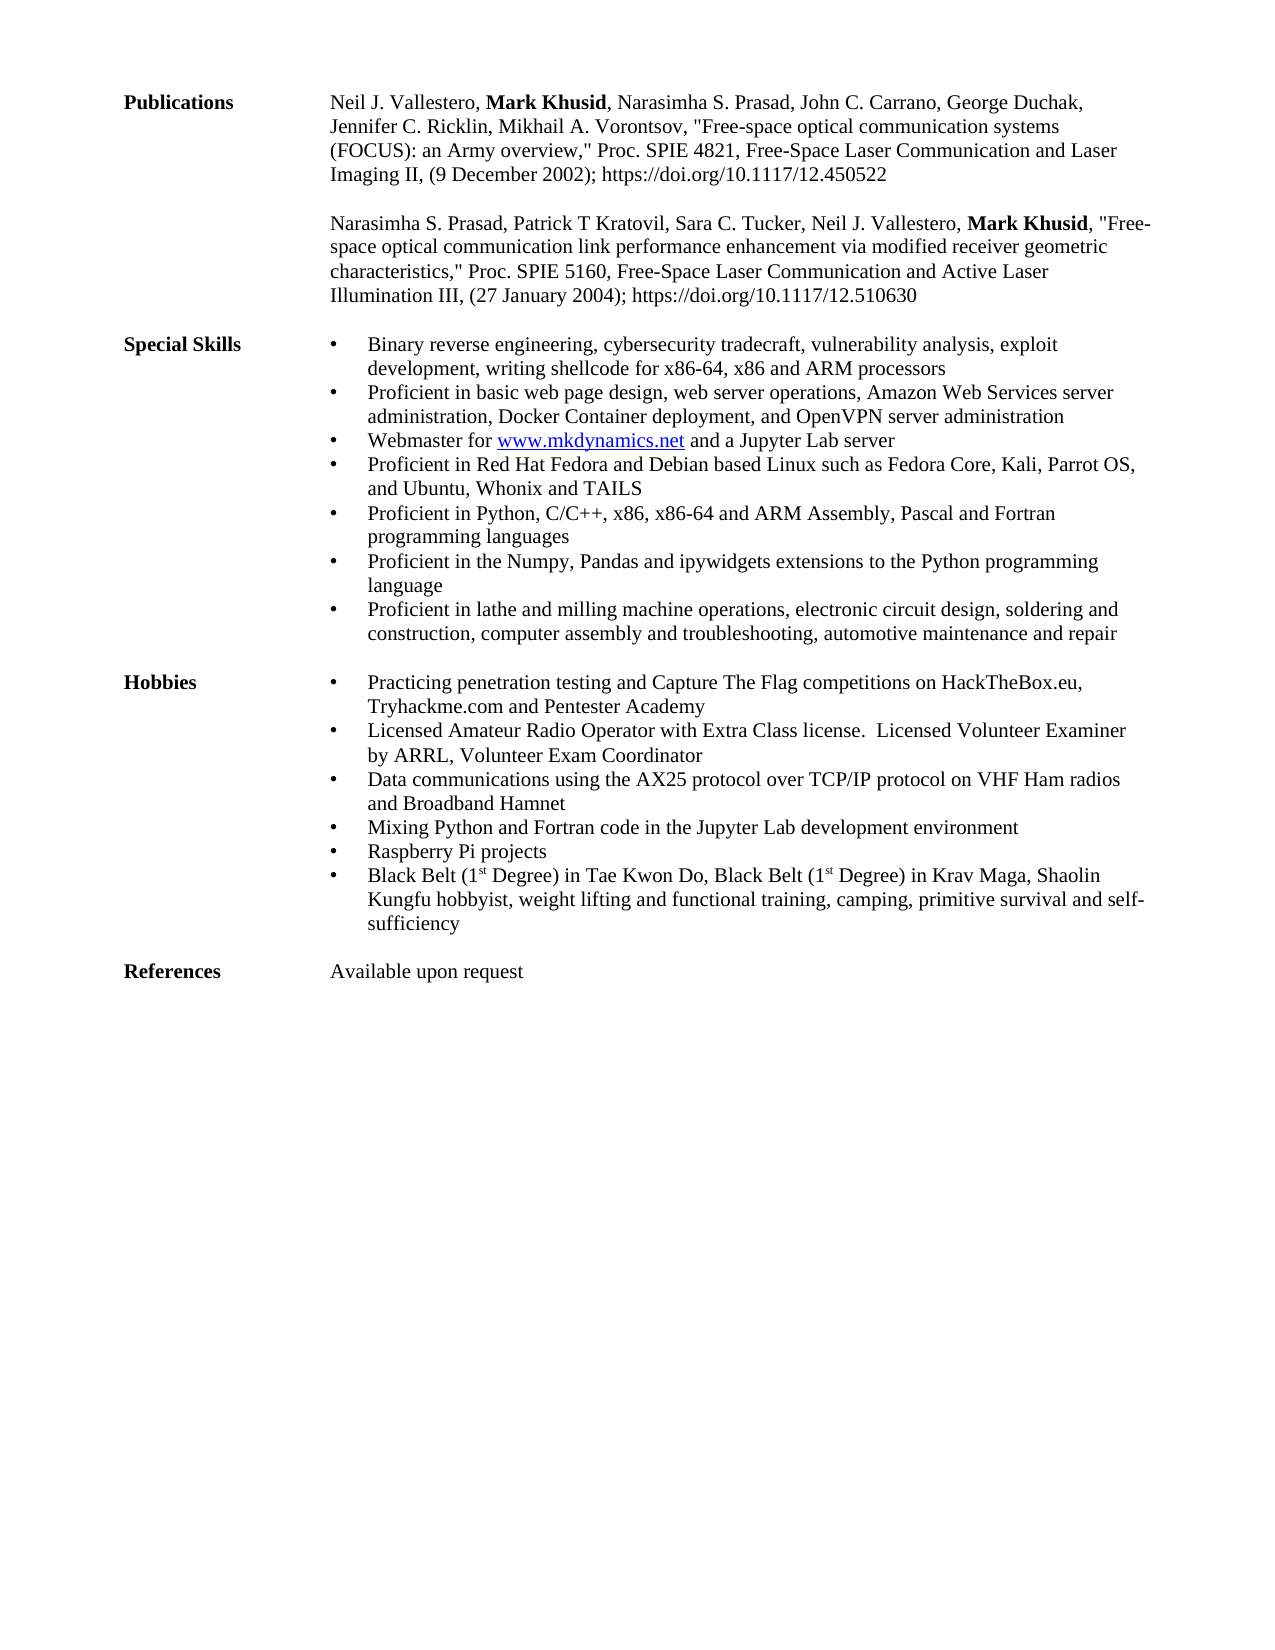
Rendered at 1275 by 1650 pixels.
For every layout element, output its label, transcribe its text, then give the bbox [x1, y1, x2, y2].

table_cell [113, 307, 319, 332]
table_cell Neil J. Vallestero, Mark Khusid, Narasimha S. Prasad, John C. Carrano, George Duchak, Jennifer C. Ricklin, Mikhail A. Vorontsov, "Free-space optical communication systems (FOCUS): an Army overview," Proc. SPIE 4821, Free-Space Laser Communication and Laser Imaging II, (9 December 2002); https://doi.org/10.1117/12.450522 Narasimha S. Prasad, Patrick T Kratovil, Sara C. Tucker, Neil J. Vallestero, Mark Khusid, "Free-space optical communication link performance enhancement via modified receiver geometric characteristics," Proc. SPIE 5160, Free-Space Laser Communication and Active Laser Illumination III, (27 January 2004); https://doi.org/10.1117/12.510630 [319, 90, 1163, 307]
table_cell Available upon request [319, 959, 1163, 983]
table_cell References [113, 959, 319, 983]
table_cell Practicing penetration testing and Capture The Flag competitions on HackTheBox.eu, Tryhackme.com and Pentester Academy Licensed Amateur Radio Operator with Extra Class license. Licensed Volunteer Examiner by ARRL, Volunteer Exam Coordinator Data communications using the AX25 protocol over TCP/IP protocol on VHF Ham radios and Broadband Hamnet Mixing Python and Fortran code in the Jupyter Lab development environment Raspberry Pi projects Black Belt (1st Degree) in Tae Kwon Do, Black Belt (1st Degree) in Krav Maga, Shaolin Kungfu hobbyist, weight lifting and functional training, camping, primitive survival and self-sufficiency [319, 670, 1163, 935]
table_cell [319, 66, 1163, 90]
table_cell [319, 935, 1163, 959]
table_cell [113, 935, 319, 959]
table_cell [113, 645, 319, 670]
table_cell [319, 645, 1163, 670]
table_cell Special Skills [113, 332, 319, 645]
table_cell Binary reverse engineering, cybersecurity tradecraft, vulnerability analysis, exploit development, writing shellcode for x86-64, x86 and ARM processors Proficient in basic web page design, web server operations, Amazon Web Services server administration, Docker Container deployment, and OpenVPN server administration Webmaster for www.mkdynamics.net and a Jupyter Lab server Proficient in Red Hat Fedora and Debian based Linux such as Fedora Core, Kali, Parrot OS, and Ubuntu, Whonix and TAILS Proficient in Python, C/C++, x86, x86-64 and ARM Assembly, Pascal and Fortran programming languages Proficient in the Numpy, Pandas and ipywidgets extensions to the Python programming language Proficient in lathe and milling machine operations, electronic circuit design, soldering and construction, computer assembly and troubleshooting, automotive maintenance and repair [319, 332, 1163, 645]
table_cell [113, 66, 319, 90]
table_cell [319, 307, 1163, 332]
table_cell Hobbies [113, 670, 319, 935]
table_cell Publications [113, 90, 319, 307]
